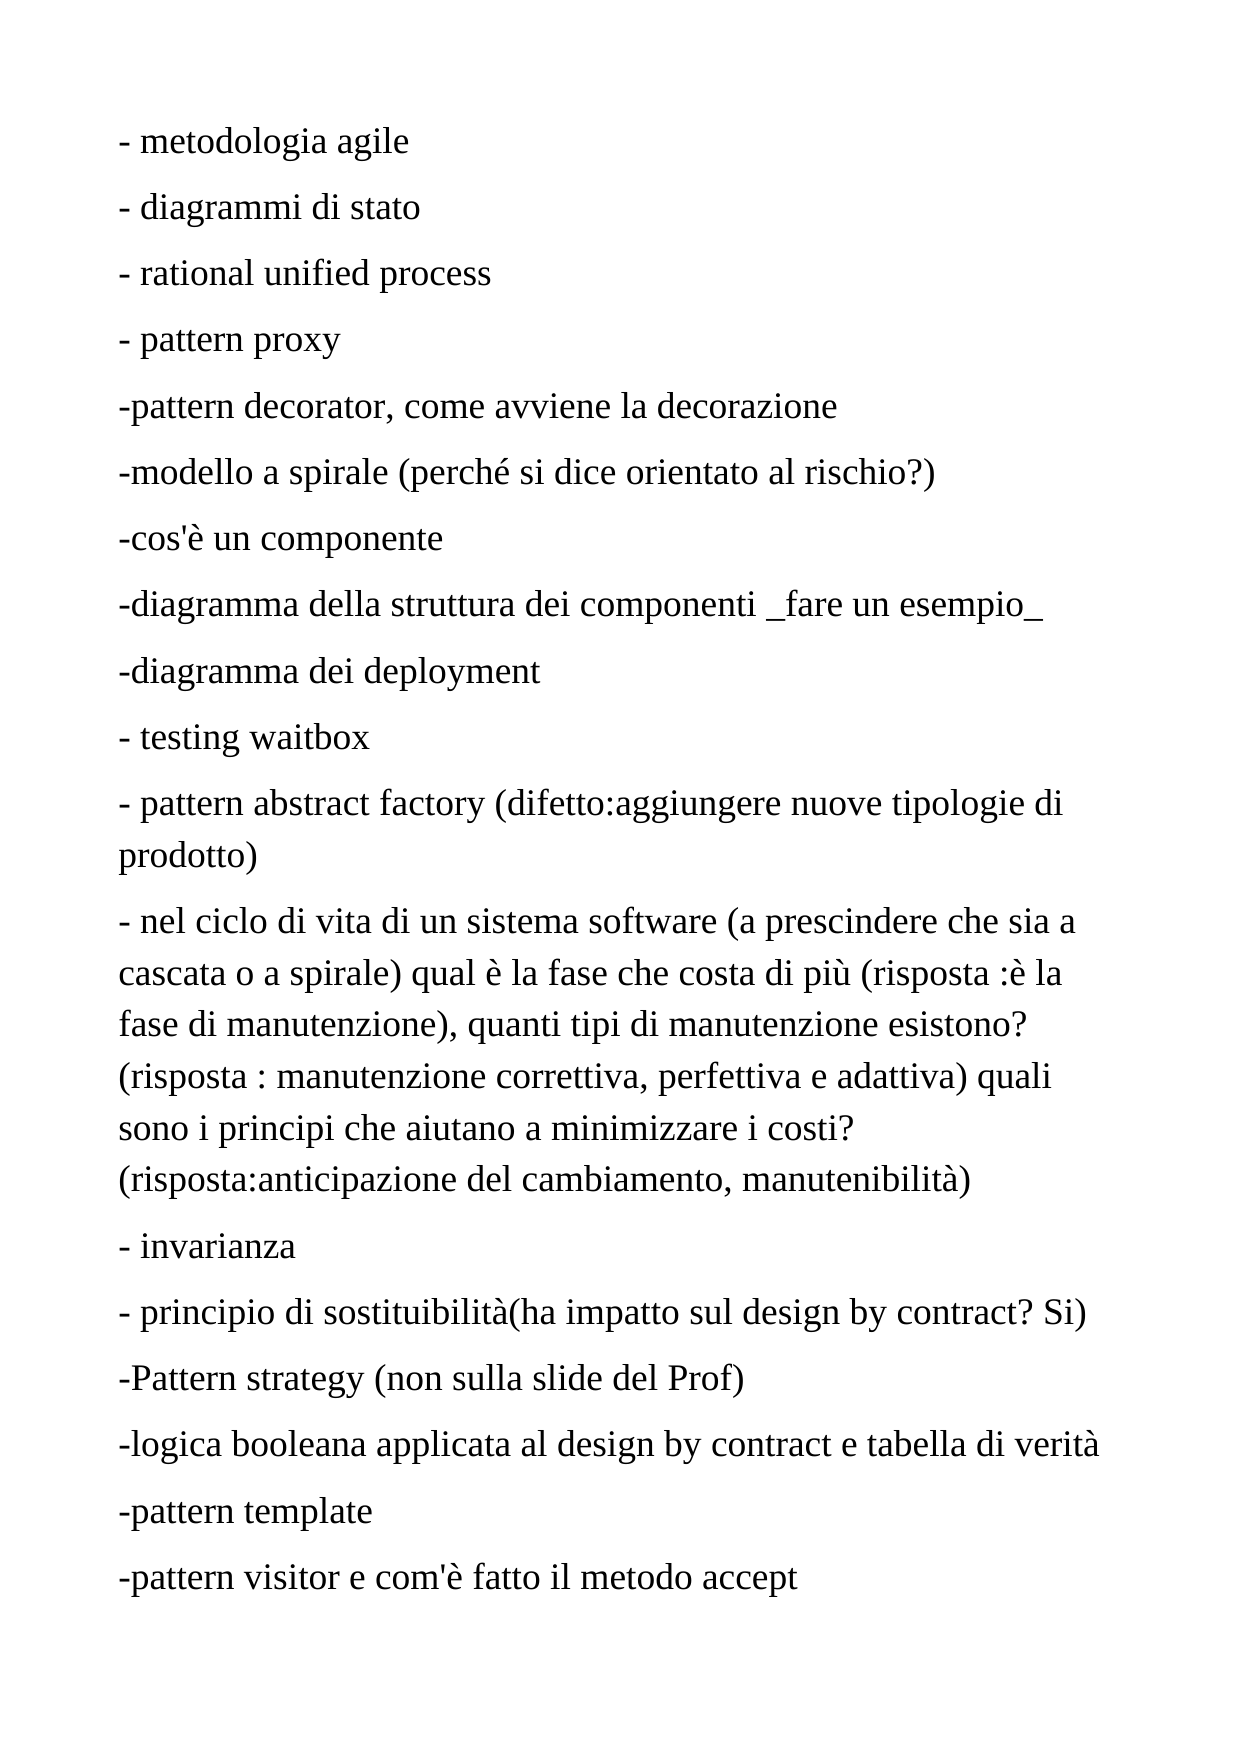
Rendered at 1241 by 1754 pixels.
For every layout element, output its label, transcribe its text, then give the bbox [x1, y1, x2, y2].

text - invarianza [118, 1223, 1122, 1266]
text - pattern abstract factory (difetto:aggiungere nuove tipologie di prodotto) [118, 781, 1122, 875]
text -diagramma dei deployment [118, 648, 1122, 691]
text - rational unified process [118, 251, 1122, 294]
text -diagramma della struttura dei componenti _fare un esempio_ [118, 582, 1122, 625]
text -pattern visitor e com'è fatto il metodo accept [118, 1554, 1122, 1597]
text - diagrammi di stato [118, 184, 1122, 227]
text -pattern decorator, come avviene la decorazione [118, 383, 1122, 426]
text - metodologia agile [118, 118, 1122, 161]
text - principio di sostituibilità(ha impatto sul design by contract? Si) [118, 1289, 1122, 1332]
text -Pattern strategy (non sulla slide del Prof) [118, 1356, 1122, 1399]
text - pattern proxy [118, 317, 1122, 360]
text - testing waitbox [118, 714, 1122, 757]
text -modello a spirale (perché si dice orientato al rischio?) [118, 449, 1122, 492]
text -pattern template [118, 1488, 1122, 1531]
text -cos'è un componente [118, 516, 1122, 559]
text - nel ciclo di vita di un sistema software (a prescindere che sia a cascata o a spirale) qual è la fase che costa di più (risposta :è la fase di manutenzione), quanti tipi di manutenzione esistono? (risposta : manutenzione correttiva, perfettiva e adattiva) quali sono i principi che aiutano a minimizzare i costi? (risposta:anticipazione del cambiamento, manutenibilità) [118, 898, 1122, 1200]
text -logica booleana applicata al design by contract e tabella di verità [118, 1422, 1122, 1465]
